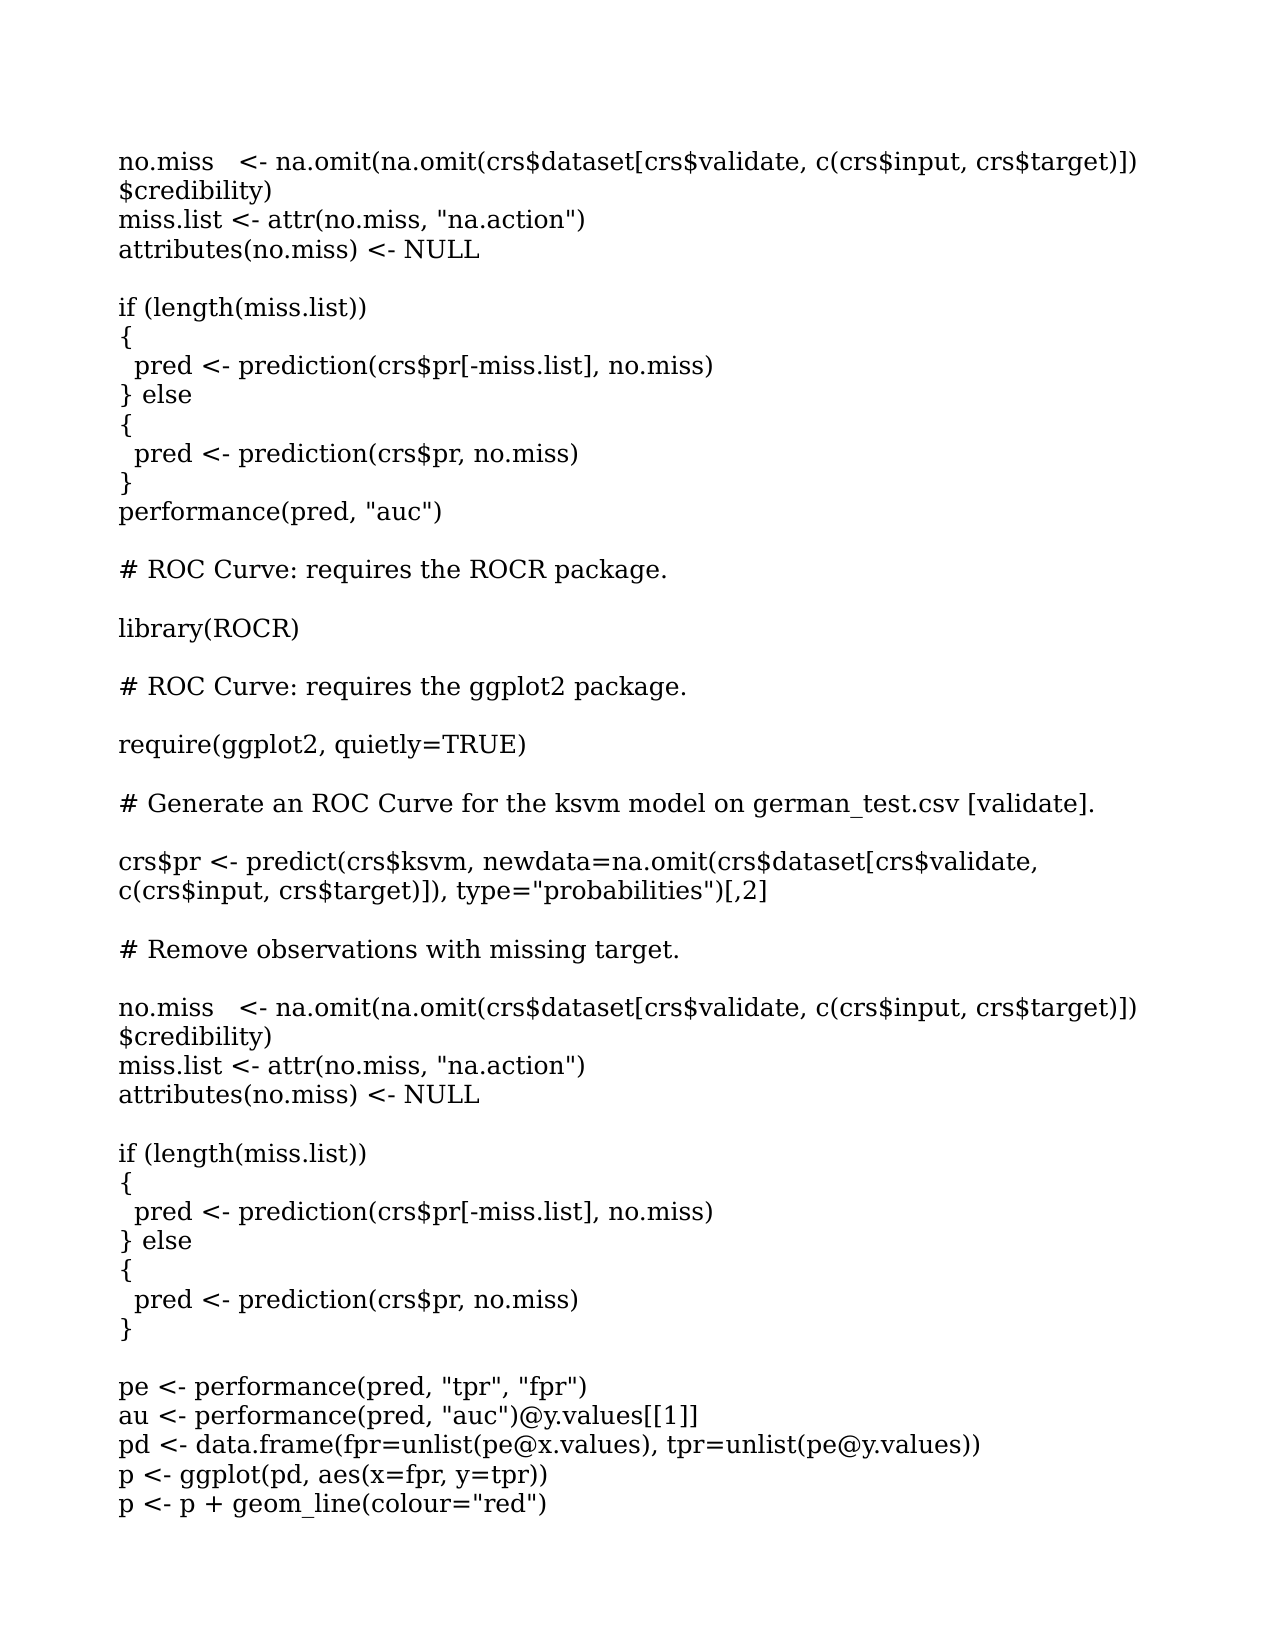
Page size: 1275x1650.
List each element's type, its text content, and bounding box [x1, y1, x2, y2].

text } else [118, 1226, 1157, 1256]
text pred <- prediction(crs$pr, no.miss) [118, 439, 1157, 468]
text library(ROCR) [118, 614, 1157, 643]
text } else [118, 381, 1157, 410]
text miss.list <- attr(no.miss, "na.action") [118, 1051, 1157, 1081]
text # ROC Curve: requires the ROCR package. [118, 556, 1157, 585]
text attributes(no.miss) <- NULL [118, 235, 1157, 264]
text # Remove observations with missing target. [118, 935, 1157, 964]
text if (length(miss.list)) [118, 1139, 1157, 1168]
text { [118, 1256, 1157, 1285]
text p <- ggplot(pd, aes(x=fpr, y=tpr)) [118, 1460, 1157, 1489]
text performance(pred, "auc") [118, 497, 1157, 526]
text pe <- performance(pred, "tpr", "fpr") [118, 1372, 1157, 1401]
text { [118, 1168, 1157, 1197]
text if (length(miss.list)) [118, 293, 1157, 322]
text miss.list <- attr(no.miss, "na.action") [118, 206, 1157, 235]
text } [118, 1314, 1157, 1343]
text { [118, 322, 1157, 351]
text pred <- prediction(crs$pr[-miss.list], no.miss) [118, 351, 1157, 381]
text # ROC Curve: requires the ggplot2 package. [118, 672, 1157, 701]
text au <- performance(pred, "auc")@y.values[[1]] [118, 1401, 1157, 1431]
text } [118, 468, 1157, 497]
text { [118, 410, 1157, 439]
text no.miss <- na.omit(na.omit(crs$dataset[crs$validate, c(crs$input, crs$target)])$credibility) [118, 147, 1157, 206]
text # Generate an ROC Curve for the ksvm model on german_test.csv [validate]. [118, 789, 1157, 818]
text crs$pr <- predict(crs$ksvm, newdata=na.omit(crs$dataset[crs$validate, c(crs$input, crs$target)]), type="probabilities")[,2] [118, 847, 1157, 906]
text require(ggplot2, quietly=TRUE) [118, 731, 1157, 760]
text pd <- data.frame(fpr=unlist(pe@x.values), tpr=unlist(pe@y.values)) [118, 1431, 1157, 1460]
text attributes(no.miss) <- NULL [118, 1081, 1157, 1110]
text pred <- prediction(crs$pr, no.miss) [118, 1285, 1157, 1314]
text pred <- prediction(crs$pr[-miss.list], no.miss) [118, 1197, 1157, 1226]
text p <- p + geom_line(colour="red") [118, 1489, 1157, 1518]
text no.miss <- na.omit(na.omit(crs$dataset[crs$validate, c(crs$input, crs$target)])$credibility) [118, 993, 1157, 1051]
